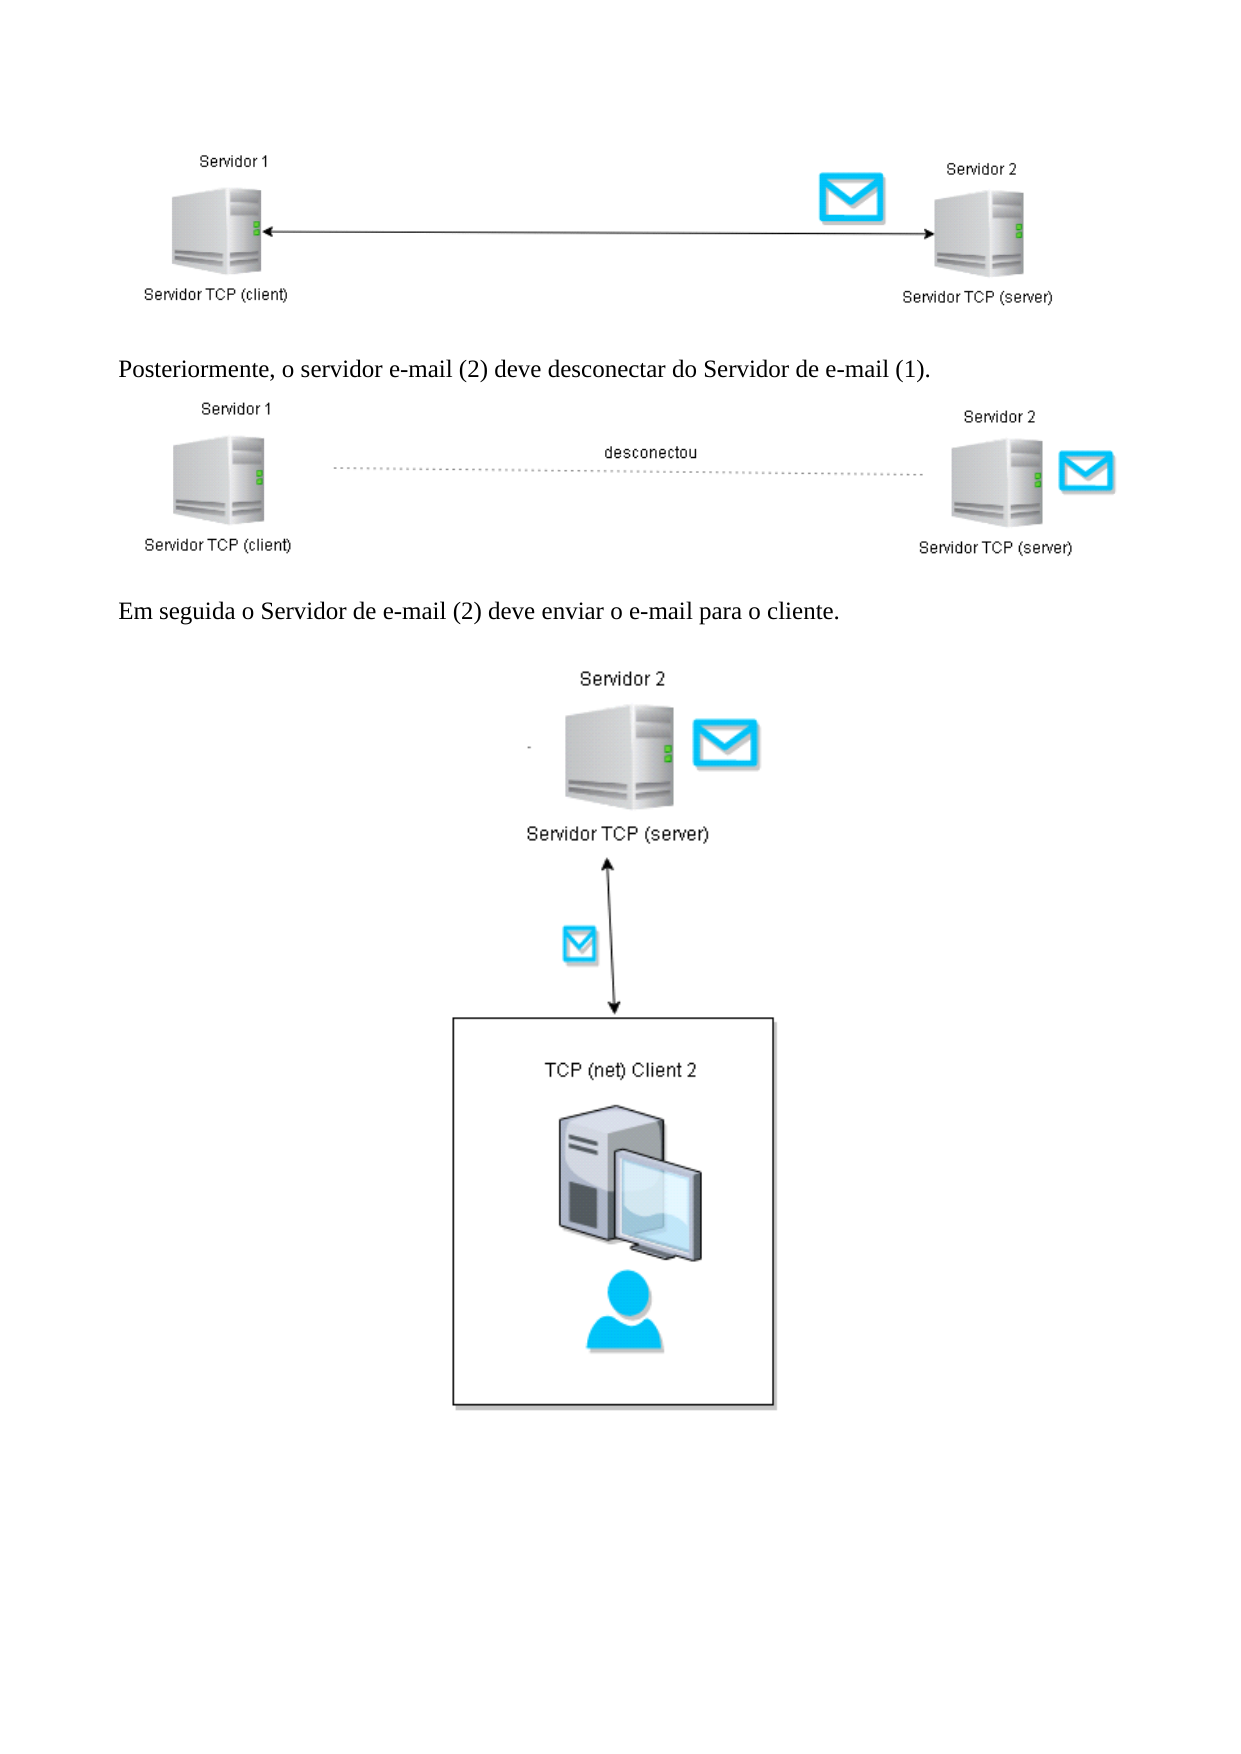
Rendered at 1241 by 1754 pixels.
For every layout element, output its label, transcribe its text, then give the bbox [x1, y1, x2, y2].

text Em seguida o Servidor de e-mail (2) deve enviar o e-mail para o cliente. [118, 596, 1122, 625]
text Posteriormente, o servidor e-mail (2) deve desconectar do Servidor de e-mail (1). [118, 354, 1122, 383]
